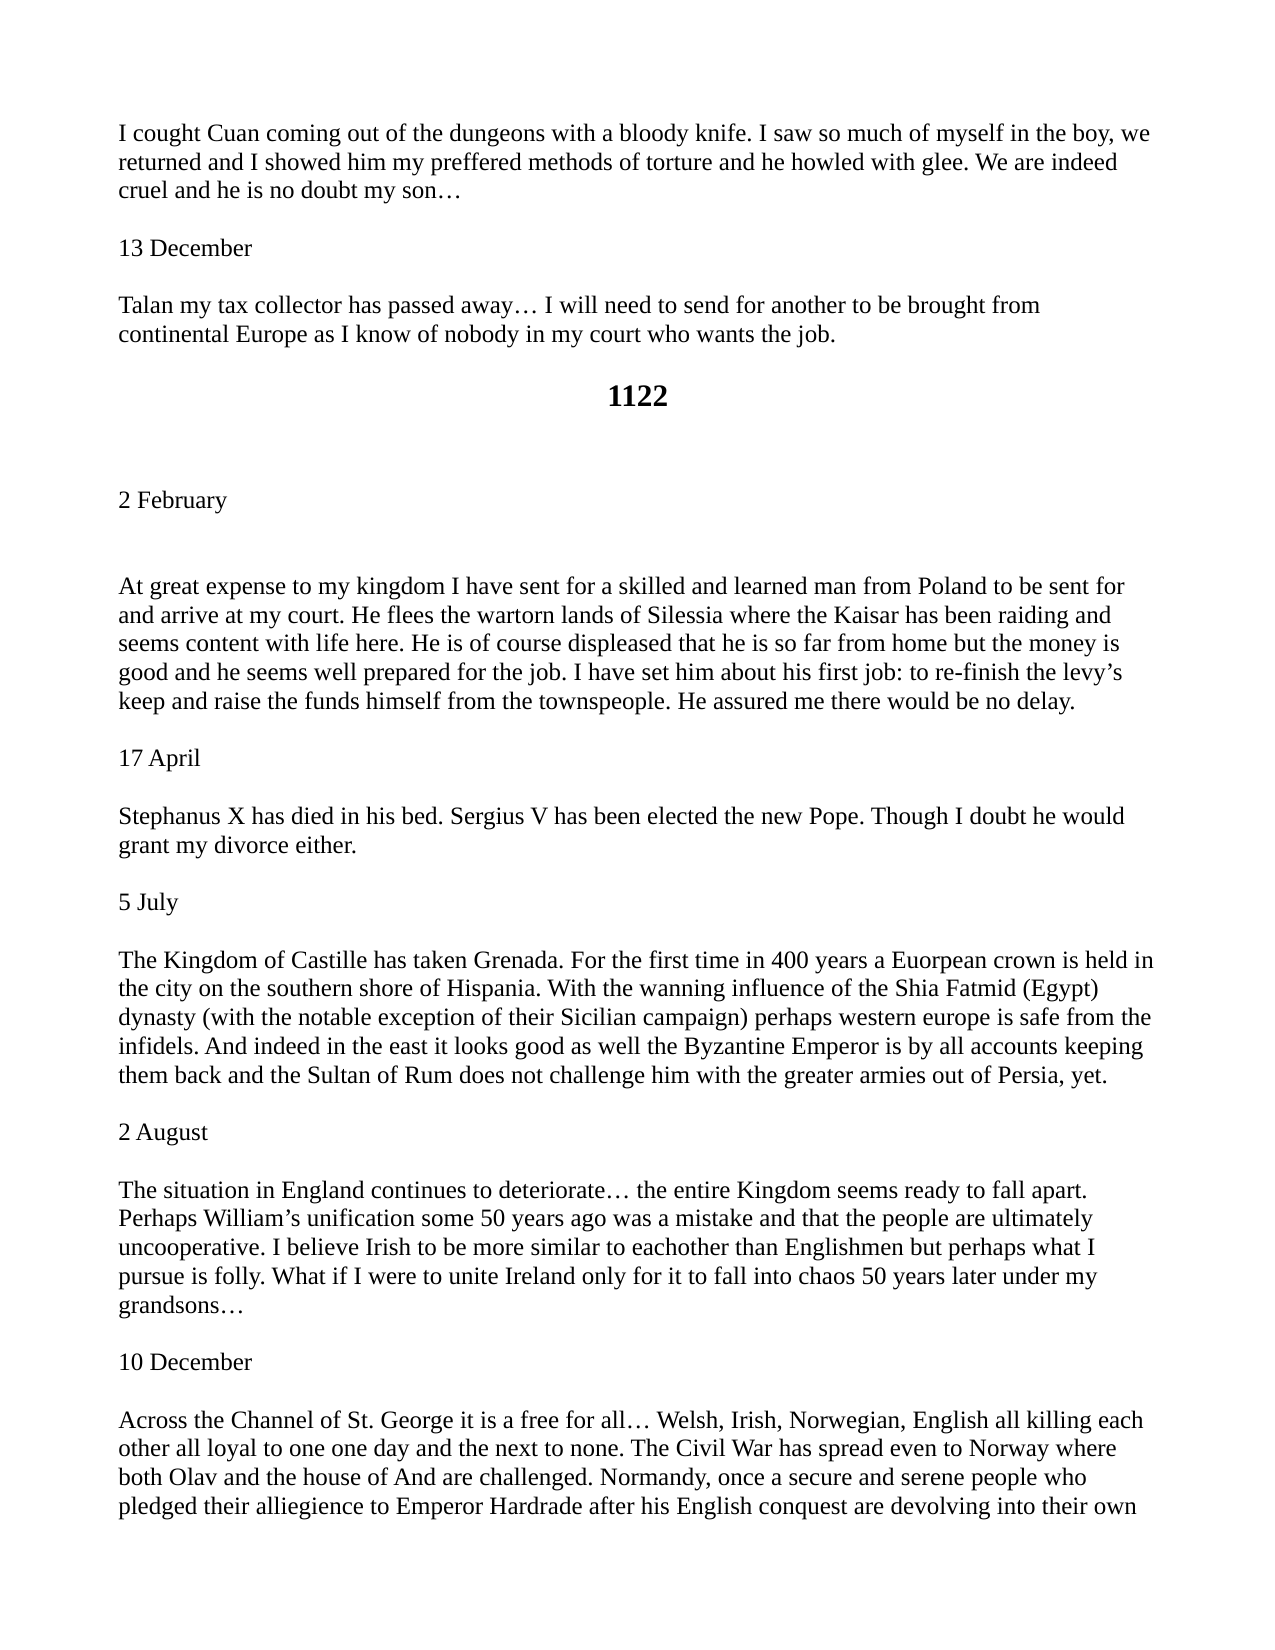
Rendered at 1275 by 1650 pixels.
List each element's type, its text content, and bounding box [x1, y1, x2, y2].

text Across the Channel of St. George it is a free for all… Welsh, Irish, Norwegian, English all killing each other all loyal to one one day and the next to none. The Civil War has spread even to Norway where both Olav and the house of And are challenged. Normandy, once a secure and serene people who pledged their alliegience to Emperor Hardrade after his English conquest are devolving into their own [118, 1405, 1157, 1520]
text Talan my tax collector has passed away… I will need to send for another to be brought from continental Europe as I know of nobody in my court who wants the job. [118, 291, 1157, 348]
text 10 December [118, 1347, 1157, 1376]
text 2 August [118, 1117, 1157, 1146]
text Stephanus X has died in his bed. Sergius V has been elected the new Pope. Though I doubt he would grant my divorce either. [118, 801, 1157, 858]
text At great expense to my kingdom I have sent for a skilled and learned man from Poland to be sent for and arrive at my court. He flees the wartorn lands of Silessia where the Kaisar has been raiding and seems content with life here. He is of course displeased that he is so far from home but the money is good and he seems well prepared for the job. I have set him about his first job: to re-finish the levy’s keep and raise the funds himself from the townspeople. He assured me there would be no delay. [118, 571, 1157, 715]
text The Kingdom of Castille has taken Grenada. For the first time in 400 years a Euorpean crown is held in the city on the southern shore of Hispania. With the wanning influence of the Shia Fatmid (Egypt) dynasty (with the notable exception of their Sicilian campaign) perhaps western europe is safe from the infidels. And indeed in the east it looks good as well the Byzantine Emperor is by all accounts keeping them back and the Sultan of Rum does not challenge him with the greater armies out of Persia, yet. [118, 945, 1157, 1088]
text 5 July [118, 887, 1157, 916]
text 2 February [118, 485, 1157, 513]
text 1122 [118, 377, 1157, 413]
text 17 April [118, 743, 1157, 772]
text I cought Cuan coming out of the dungeons with a bloody knife. I saw so much of myself in the boy, we returned and I showed him my preffered methods of torture and he howled with glee. We are indeed cruel and he is no doubt my son… [118, 118, 1157, 204]
text The situation in England continues to deteriorate… the entire Kingdom seems ready to fall apart. Perhaps William’s unification some 50 years ago was a mistake and that the people are ultimately uncooperative. I believe Irish to be more similar to eachother than Englishmen but perhaps what I pursue is folly. What if I were to unite Ireland only for it to fall into chaos 50 years later under my grandsons… [118, 1175, 1157, 1318]
text 13 December [118, 233, 1157, 262]
